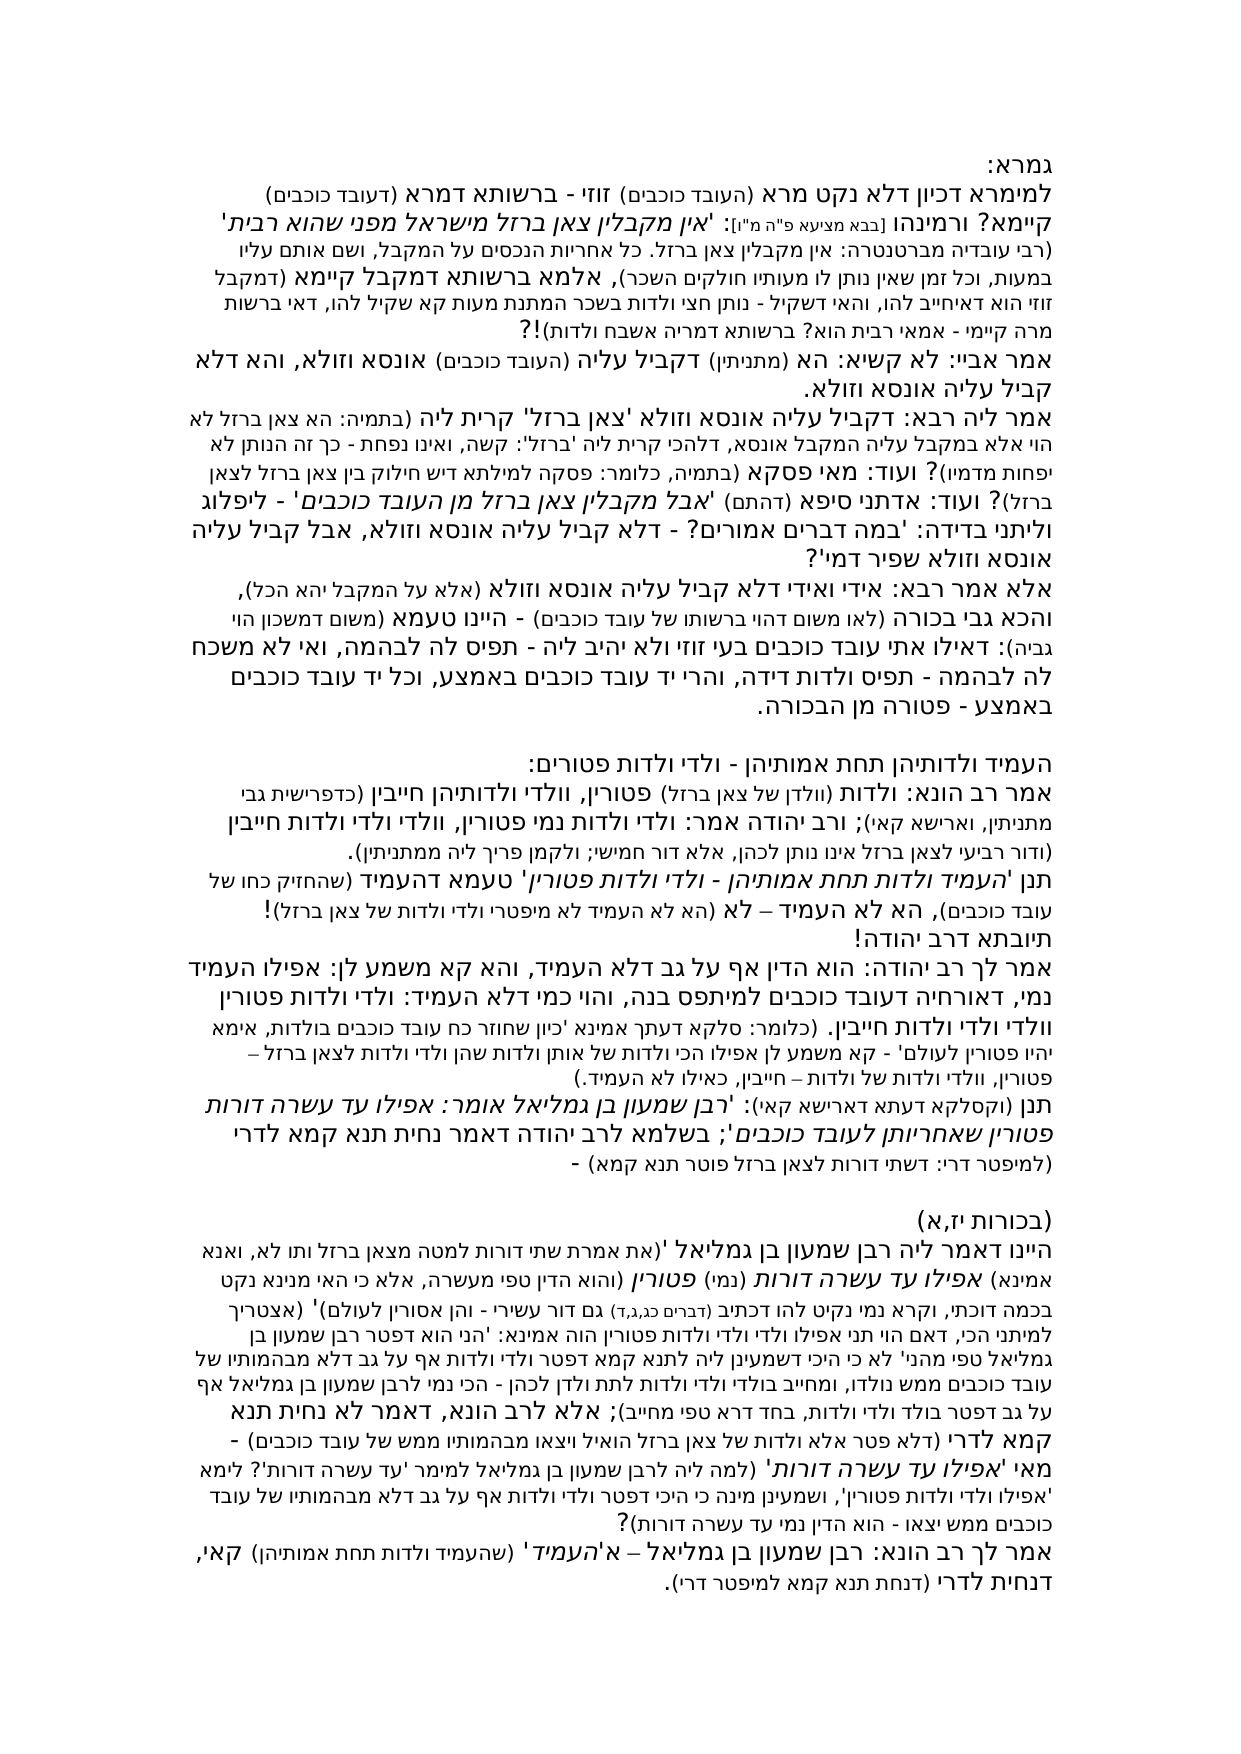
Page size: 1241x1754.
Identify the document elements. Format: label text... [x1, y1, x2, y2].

text גמרא: [187, 150, 1053, 179]
text אלא אמר רבא: אידי ואידי דלא קביל עליה אונסא וזולא (אלא על המקבל יהא הכל), והכא גבי בכורה (לאו משום דהוי ברשותו של עובד כוכבים) - היינו טעמא (משום דמשכון הוי גביה): דאילו אתי עובד כוכבים בעי זוזי ולא יהיב ליה - תפיס לה לבהמה, ואי לא משכח לה לבהמה - תפיס ולדות דידה, והרי יד עובד כוכבים באמצע, וכל יד עובד כוכבים באמצע - פטורה מן הבכורה. [187, 574, 1053, 720]
text תנן 'העמיד ולדות תחת אמותיהן - ולדי ולדות פטורין' טעמא דהעמיד (שהחזיק כחו של עובד כוכבים), הא לא העמיד – לא (הא לא העמיד לא מיפטרי ולדי ולדות של צאן ברזל)! תיובתא דרב יהודה! [187, 866, 1053, 953]
text תנן (וקסלקא דעתא דארישא קאי): 'רבן שמעון בן גמליאל אומר: אפילו עד עשרה דורות פטורין שאחריותן לעובד כוכבים'; בשלמא לרב יהודה דאמר נחית תנא קמא לדרי (למיפטר דרי: דשתי דורות לצאן ברזל פוטר תנא קמא) - [187, 1090, 1053, 1177]
text אמר רב הונא: ולדות (וולדן של צאן ברזל) פטורין, וולדי ולדותיהן חייבין (כדפרישית גבי מתניתין, וארישא קאי); ורב יהודה אמר: ולדי ולדות נמי פטורין, וולדי ולדי ולדות חייבין (ודור רביעי לצאן ברזל אינו נותן לכהן, אלא דור חמישי; ולקמן פריך ליה ממתניתין). [187, 778, 1053, 866]
text למימרא דכיון דלא נקט מרא (העובד כוכבים) זוזי - ברשותא דמרא (דעובד כוכבים) קיימא? ורמינהו [בבא מציעא פ"ה מ"ו]: 'אין מקבלין צאן ברזל מישראל מפני שהוא רבית' (רבי עובדיה מברטנטרה: אין מקבלין צאן ברזל. כל אחריות הנכסים על המקבל, ושם אותם עליו במעות, וכל זמן שאין נותן לו מעותיו חולקים השכר), אלמא ברשותא דמקבל קיימא (דמקבל זוזי הוא דאיחייב להו, והאי דשקיל - נותן חצי ולדות בשכר המתנת מעות קא שקיל להו, דאי ברשות מרה קיימי - אמאי רבית הוא? ברשותא דמריה אשבח ולדות)!? [187, 179, 1053, 345]
text אמר לך רב יהודה: הוא הדין אף על גב דלא העמיד, והא קא משמע לן: אפילו העמיד נמי, דאורחיה דעובד כוכבים למיתפס בנה, והוי כמי דלא העמיד: ולדי ולדות פטורין וולדי ולדי ולדות חייבין. (כלומר: סלקא דעתך אמינא 'כיון שחוזר כח עובד כוכבים בולדות, אימא יהיו פטורין לעולם' - קא משמע לן אפילו הכי ולדות של אותן ולדות שהן ולדי ולדות לצאן ברזל – פטורין, וולדי ולדות של ולדות – חייבין, כאילו לא העמיד.) [187, 953, 1053, 1090]
text אמר אביי: לא קשיא: הא (מתניתין) דקביל עליה (העובד כוכבים) אונסא וזולא, והא דלא קביל עליה אונסא וזולא. [187, 345, 1053, 403]
text אמר ליה רבא: דקביל עליה אונסא וזולא 'צאן ברזל' קרית ליה (בתמיה: הא צאן ברזל לא הוי אלא במקבל עליה המקבל אונסא, דלהכי קרית ליה 'ברזל': קשה, ואינו נפחת - כך זה הנותן לא יפחות מדמיו)? ועוד: מאי פסקא (בתמיה, כלומר: פסקה למילתא דיש חילוק בין צאן ברזל לצאן ברזל)? ועוד: אדתני סיפא (דהתם) 'אבל מקבלין צאן ברזל מן העובד כוכבים' - ליפלוג וליתני בדידה: 'במה דברים אמורים? - דלא קביל עליה אונסא וזולא, אבל קביל עליה אונסא וזולא שפיר דמי'? [187, 403, 1053, 574]
text היינו דאמר ליה רבן שמעון בן גמליאל '(את אמרת שתי דורות למטה מצאן ברזל ותו לא, ואנא אמינא) אפילו עד עשרה דורות (נמי) פטורין (והוא הדין טפי מעשרה, אלא כי האי מנינא נקט בכמה דוכתי, וקרא נמי נקיט להו דכתיב (דברים כג,ג,ד) גם דור עשירי - והן אסורין לעולם)' (אצטריך למיתני הכי, דאם הוי תני אפילו ולדי ולדי ולדות פטורין הוה אמינא: 'הני הוא דפטר רבן שמעון בן גמליאל טפי מהני' לא כי היכי דשמעינן ליה לתנא קמא דפטר ולדי ולדות אף על גב דלא מבהמותיו של עובד כוכבים ממש נולדו, ומחייב בולדי ולדי ולדות לתת ולדן לכהן - הכי נמי לרבן שמעון בן גמליאל אף על גב דפטר בולד ולדי ולדות, בחד דרא טפי מחייב); אלא לרב הונא, דאמר לא נחית תנא קמא לדרי (דלא פטר אלא ולדות של צאן ברזל הואיל ויצאו מבהמותיו ממש של עובד כוכבים) - מאי 'אפילו עד עשרה דורות' (למה ליה לרבן שמעון בן גמליאל למימר 'עד עשרה דורות'? לימא 'אפילו ולדי ולדות פטורין', ושמעינן מינה כי היכי דפטר ולדי ולדות אף על גב דלא מבהמותיו של עובד כוכבים ממש יצאו - הוא הדין נמי עד עשרה דורות)? [187, 1235, 1053, 1537]
text העמיד ולדותיהן תחת אמותיהן - ולדי ולדות פטורים: [187, 749, 1053, 778]
text (בכורות יז,א) [187, 1206, 1053, 1235]
text אמר לך רב הונא: רבן שמעון בן גמליאל – א'העמיד' (שהעמיד ולדות תחת אמותיהן) קאי, דנחית לדרי (דנחת תנא קמא למיפטר דרי). [187, 1537, 1053, 1596]
